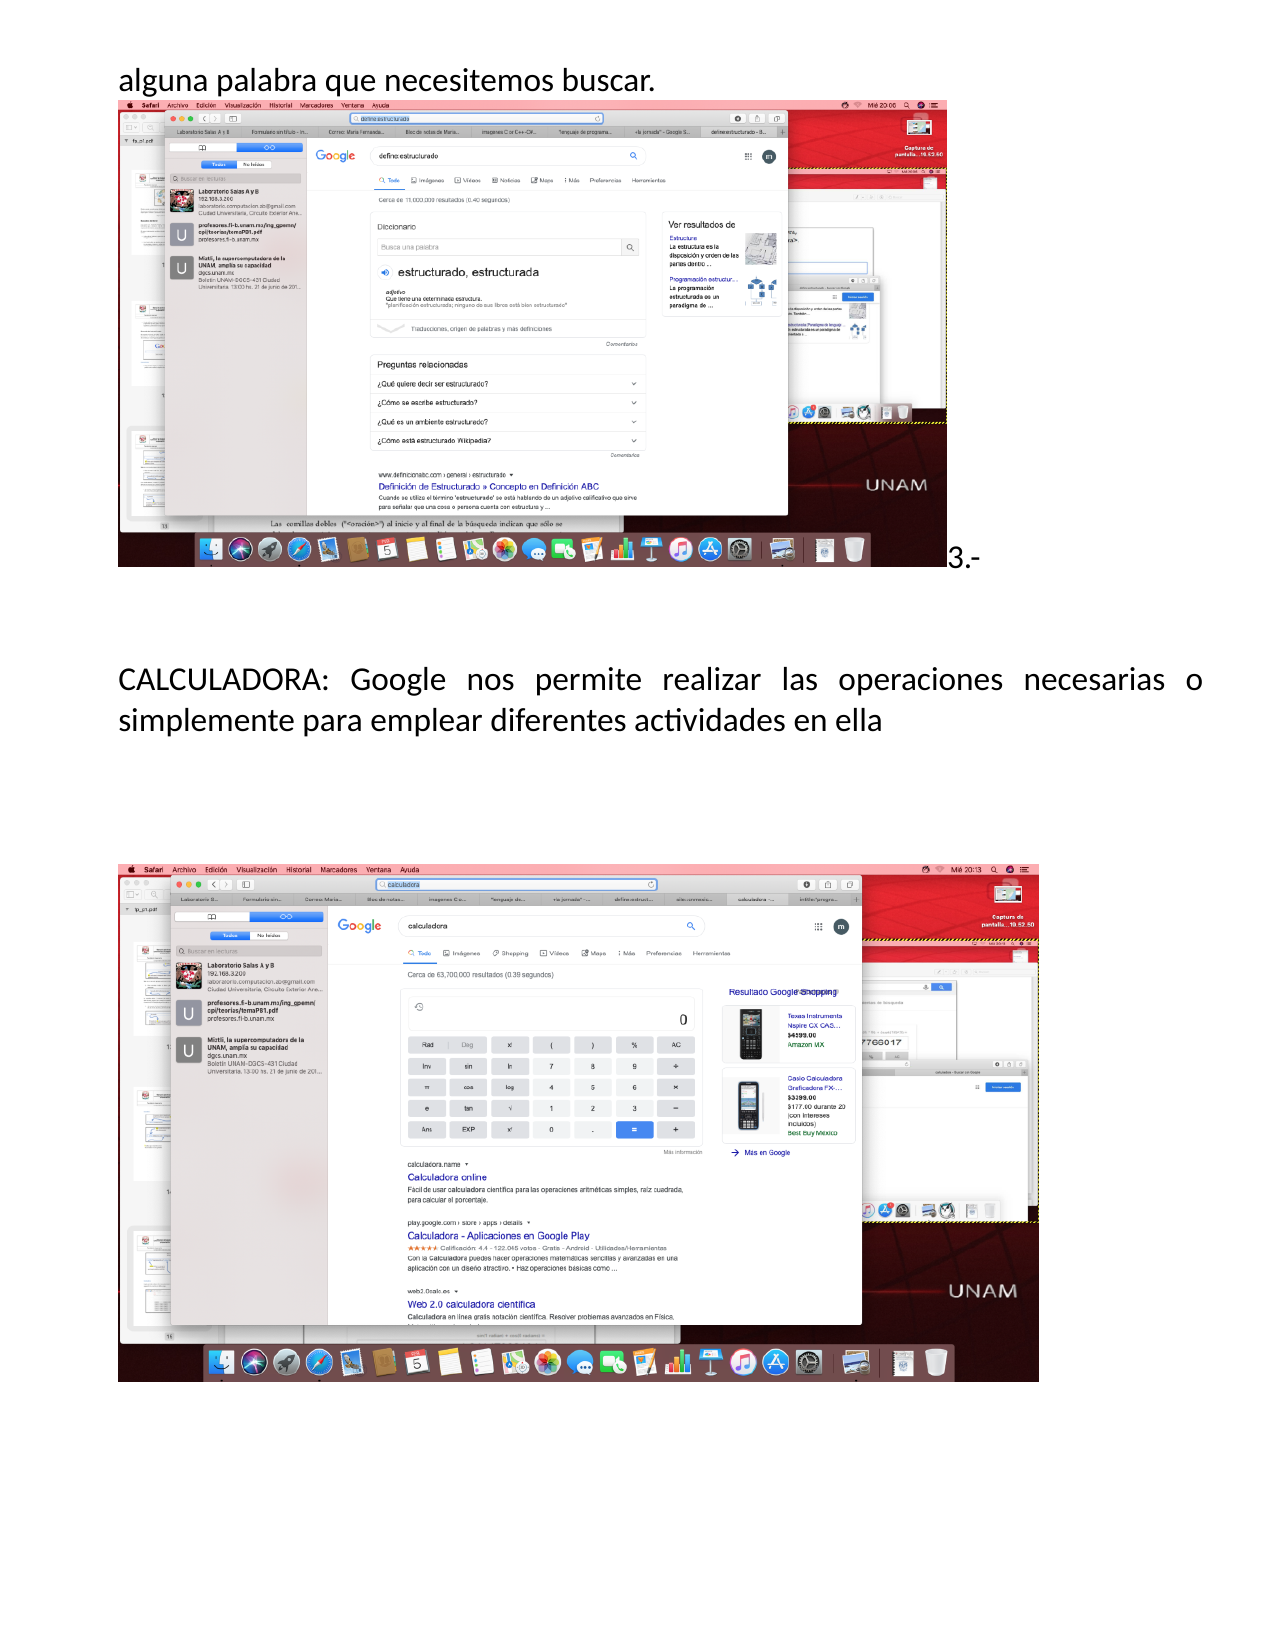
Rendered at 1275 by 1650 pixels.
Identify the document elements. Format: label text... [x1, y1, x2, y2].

text CALCULADORA: Google nos permite realizar las operaciones necesarias o simplemente para emplear diferentes actividades en ella [118, 658, 1205, 739]
text 3.- [118, 536, 1205, 577]
text alguna palabra que necesitemos buscar. [118, 59, 1205, 100]
